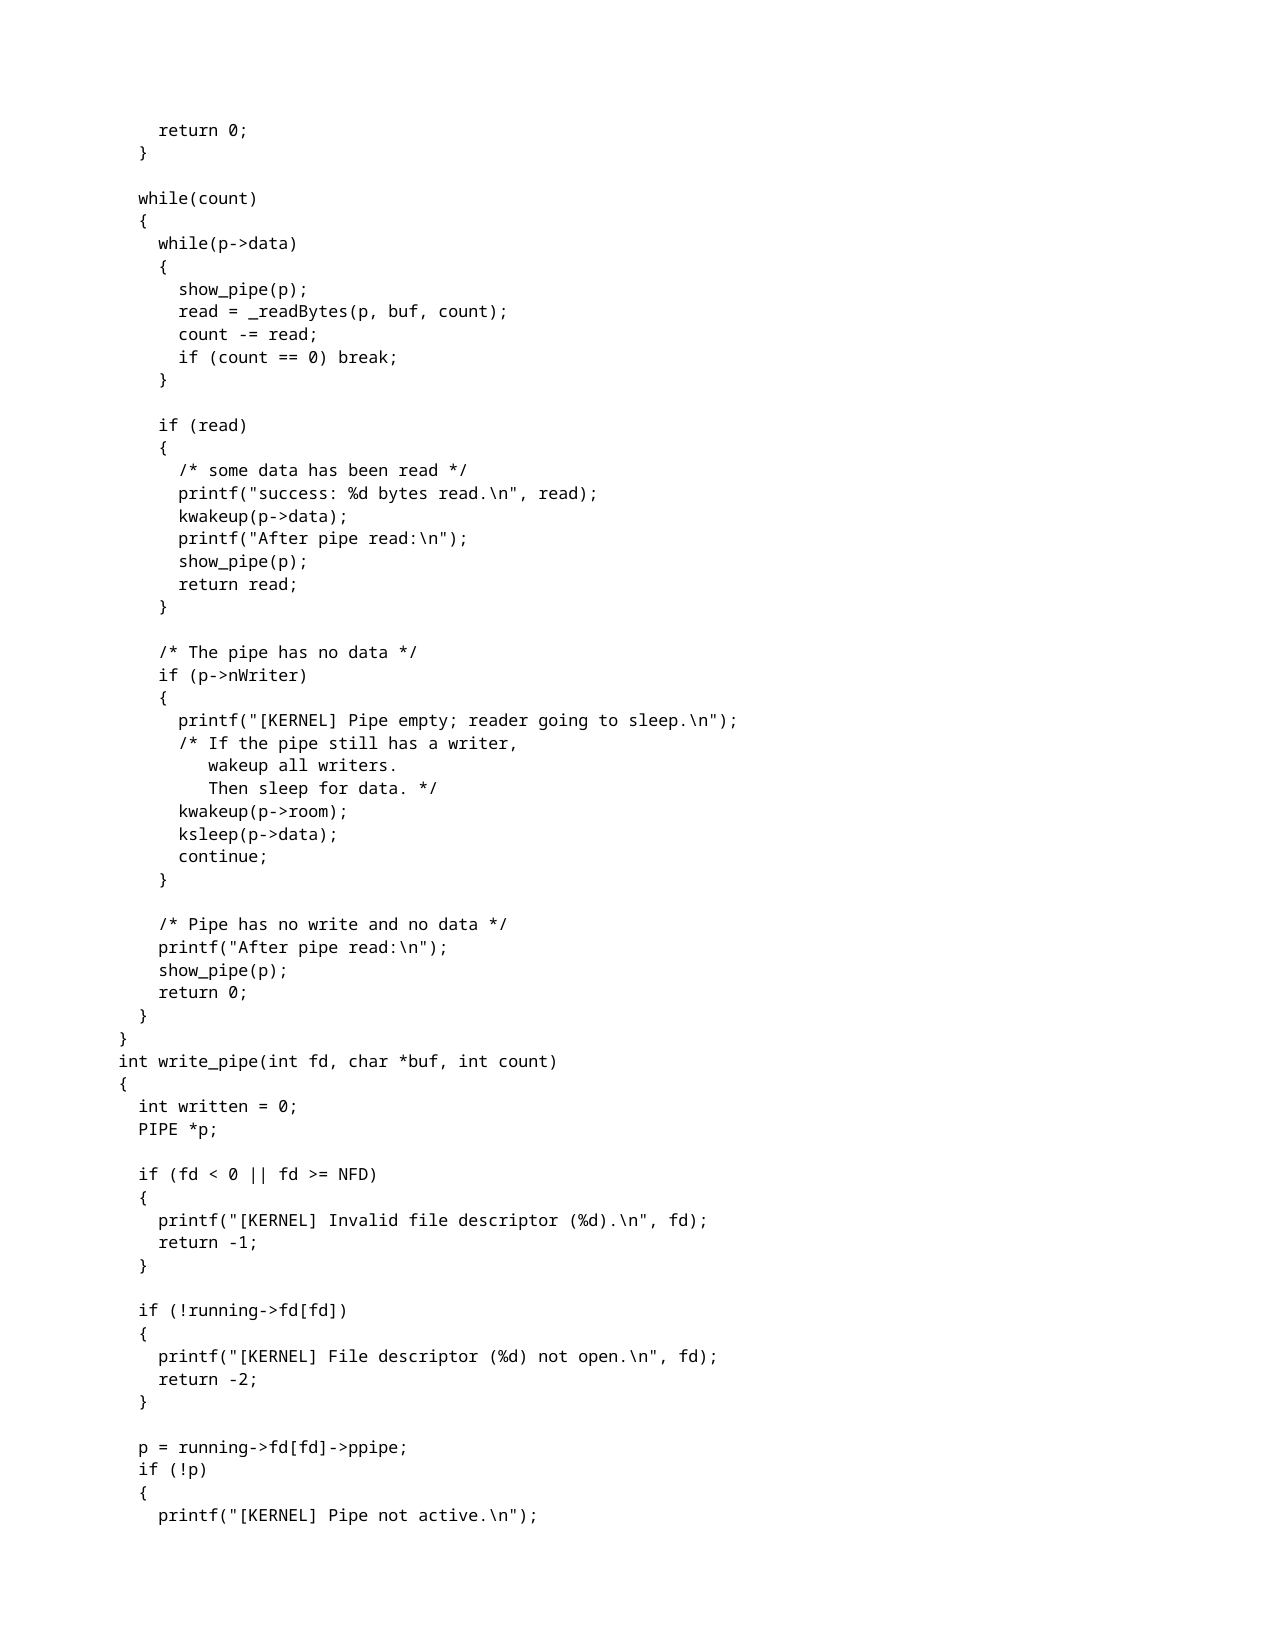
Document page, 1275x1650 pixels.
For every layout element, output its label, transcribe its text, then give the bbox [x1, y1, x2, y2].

text return -1; [118, 1231, 1157, 1253]
text show_pipe(p); [118, 277, 1157, 300]
text return 0; [118, 118, 1157, 141]
text { [118, 1322, 1157, 1344]
text wakeup all writers. [118, 754, 1157, 777]
text p = running->fd[fd]->ppipe; [118, 1435, 1157, 1458]
text printf("success: %d bytes read.\n", read); [118, 481, 1157, 504]
text count -= read; [118, 322, 1157, 345]
text } [118, 1253, 1157, 1276]
text if (read) [118, 413, 1157, 436]
text /* The pipe has no data */ [118, 640, 1157, 663]
text /* some data has been read */ [118, 459, 1157, 481]
text } [118, 1004, 1157, 1026]
text } [118, 595, 1157, 618]
text int written = 0; [118, 1094, 1157, 1117]
text if (!running->fd[fd]) [118, 1299, 1157, 1322]
text ksleep(p->data); [118, 822, 1157, 845]
text { [118, 254, 1157, 277]
text printf("After pipe read:\n"); [118, 527, 1157, 549]
text { [118, 209, 1157, 232]
text { [118, 686, 1157, 708]
text } [118, 368, 1157, 391]
text /* Pipe has no write and no data */ [118, 913, 1157, 936]
text } [118, 1026, 1157, 1049]
text show_pipe(p); [118, 958, 1157, 981]
text return 0; [118, 981, 1157, 1004]
text if (fd < 0 || fd >= NFD) [118, 1163, 1157, 1185]
text } [118, 1390, 1157, 1412]
text printf("After pipe read:\n"); [118, 936, 1157, 958]
text int write_pipe(int fd, char *buf, int count) [118, 1049, 1157, 1072]
text PIPE *p; [118, 1117, 1157, 1140]
text Then sleep for data. */ [118, 777, 1157, 799]
text if (count == 0) break; [118, 345, 1157, 368]
text } [118, 867, 1157, 890]
text { [118, 1185, 1157, 1208]
text kwakeup(p->room); [118, 799, 1157, 822]
text continue; [118, 845, 1157, 867]
text while(count) [118, 186, 1157, 209]
text printf("[KERNEL] Pipe empty; reader going to sleep.\n"); [118, 708, 1157, 731]
text if (!p) [118, 1458, 1157, 1481]
text if (p->nWriter) [118, 663, 1157, 686]
text printf("[KERNEL] Invalid file descriptor (%d).\n", fd); [118, 1208, 1157, 1231]
text /* If the pipe still has a writer, [118, 731, 1157, 754]
text { [118, 1072, 1157, 1094]
text return -2; [118, 1367, 1157, 1390]
text read = _readBytes(p, buf, count); [118, 300, 1157, 322]
text return read; [118, 572, 1157, 595]
text show_pipe(p); [118, 549, 1157, 572]
text printf("[KERNEL] Pipe not active.\n"); [118, 1503, 1157, 1526]
text printf("[KERNEL] File descriptor (%d) not open.\n", fd); [118, 1344, 1157, 1367]
text while(p->data) [118, 232, 1157, 254]
text { [118, 436, 1157, 459]
text } [118, 141, 1157, 163]
text kwakeup(p->data); [118, 504, 1157, 527]
text { [118, 1481, 1157, 1503]
